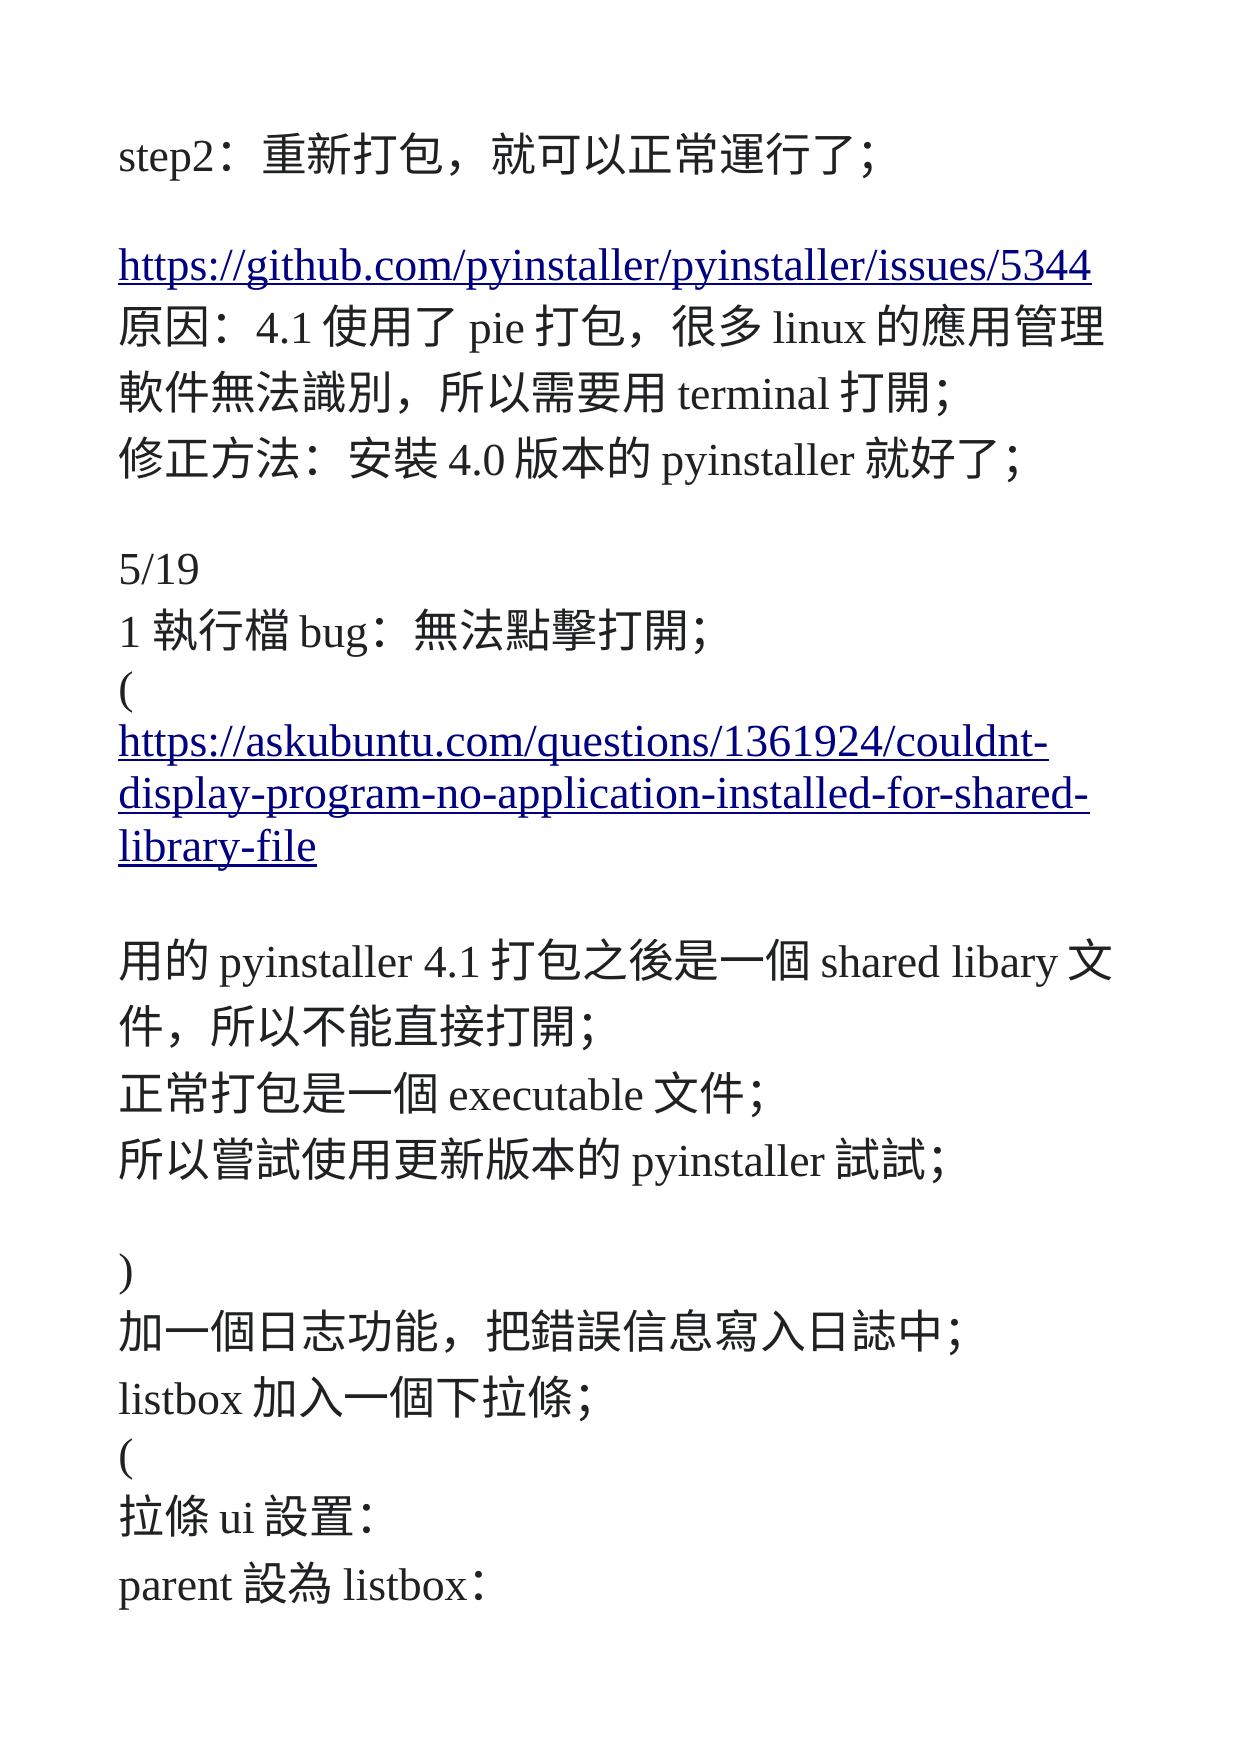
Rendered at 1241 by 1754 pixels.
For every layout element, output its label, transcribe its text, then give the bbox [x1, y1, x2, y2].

text 修正方法：安裝4.0版本的pyinstaller就好了； [118, 423, 1122, 489]
text 用的pyinstaller 4.1打包之後是一個shared libary文件，所以不能直接打開； [118, 924, 1122, 1057]
text ( [118, 661, 1122, 713]
text 加一個日志功能，把錯誤信息寫入日誌中； [118, 1295, 1122, 1361]
text step2：重新打包，就可以正常運行了； [118, 118, 1122, 184]
text ) [118, 1242, 1122, 1295]
text 1 執行檔bug：無法點擊打開； [118, 594, 1122, 661]
text https://askubuntu.com/questions/1361924/couldnt-display-program-no-application-installed-for-shared-library-file [118, 713, 1122, 872]
text 原因：4.1使用了pie打包，很多linux的應用管理軟件無法識別，所以需要用terminal打開； [118, 290, 1122, 423]
text parent設為listbox： [118, 1547, 1122, 1613]
text 拉條ui設置： [118, 1481, 1122, 1547]
text listbox加入一個下拉條； [118, 1361, 1122, 1428]
text https://github.com/pyinstaller/pyinstaller/issues/5344 [118, 237, 1122, 290]
text 正常打包是一個executable文件； [118, 1057, 1122, 1123]
text ( [118, 1428, 1122, 1481]
text 所以嘗試使用更新版本的pyinstaller試試； [118, 1123, 1122, 1190]
text 5/19 [118, 542, 1122, 594]
